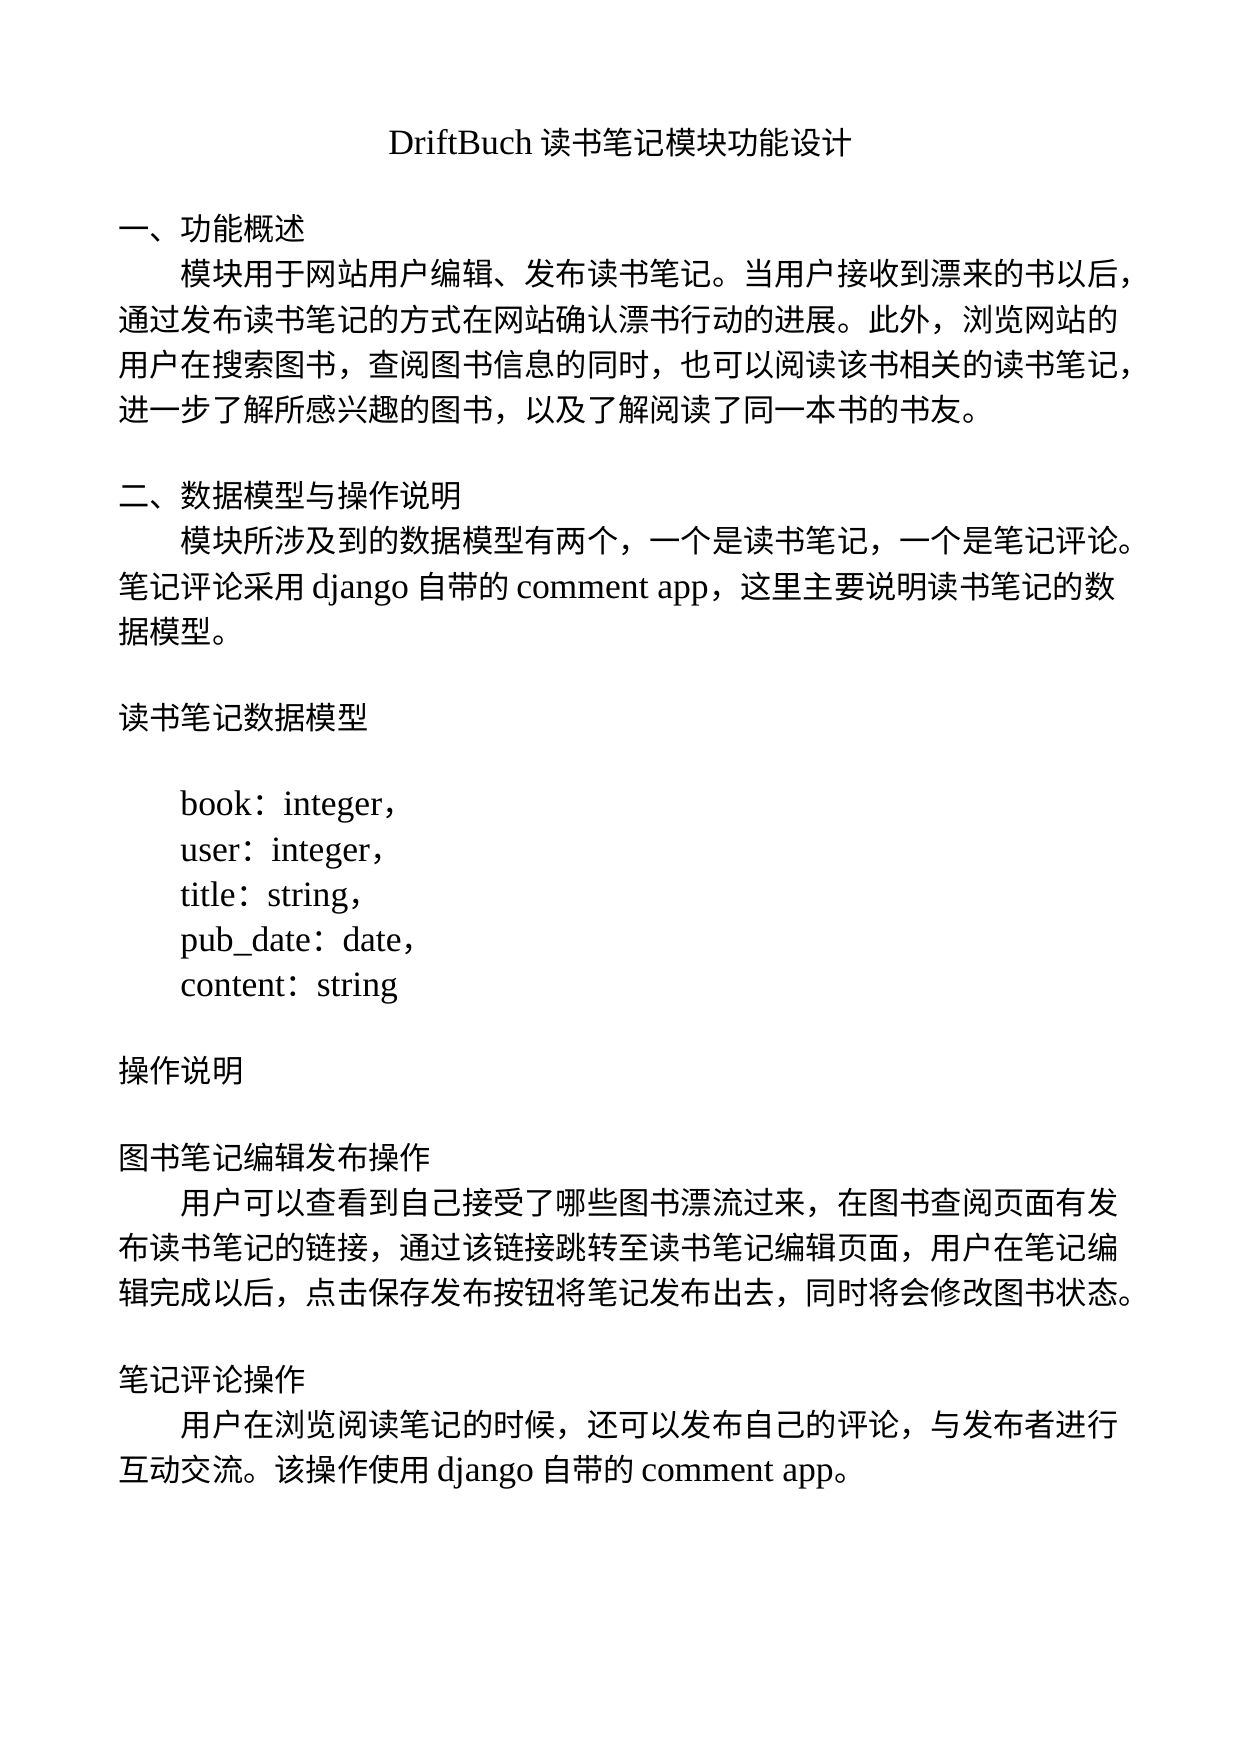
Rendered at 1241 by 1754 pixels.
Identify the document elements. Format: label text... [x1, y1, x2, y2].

text title：string， [118, 870, 1122, 915]
text 一、功能概述 [118, 204, 1122, 249]
text 用户可以查看到自己接受了哪些图书漂流过来，在图书查阅页面有发布读书笔记的链接，通过该链接跳转至读书笔记编辑页面，用户在笔记编辑完成以后，点击保存发布按钮将笔记发布出去，同时将会修改图书状态。 [118, 1178, 1122, 1314]
text 笔记评论操作 [118, 1355, 1122, 1400]
text 模块所涉及到的数据模型有两个，一个是读书笔记，一个是笔记评论。笔记评论采用django自带的comment app，这里主要说明读书笔记的数据模型。 [118, 517, 1122, 652]
text 图书笔记编辑发布操作 [118, 1133, 1122, 1178]
text 读书笔记数据模型 [118, 693, 1122, 738]
text 模块用于网站用户编辑、发布读书笔记。当用户接收到漂来的书以后，通过发布读书笔记的方式在网站确认漂书行动的进展。此外，浏览网站的用户在搜索图书，查阅图书信息的同时，也可以阅读该书相关的读书笔记，进一步了解所感兴趣的图书，以及了解阅读了同一本书的书友。 [118, 249, 1122, 430]
text 二、数据模型与操作说明 [118, 471, 1122, 517]
text user：integer， [118, 825, 1122, 870]
text 用户在浏览阅读笔记的时候，还可以发布自己的评论，与发布者进行互动交流。该操作使用django自带的comment app。 [118, 1400, 1122, 1490]
text 操作说明 [118, 1047, 1122, 1092]
text pub_date：date， [118, 915, 1122, 960]
text content：string [118, 960, 1122, 1006]
text DriftBuch读书笔记模块功能设计 [118, 118, 1122, 163]
text book：integer， [118, 779, 1122, 825]
